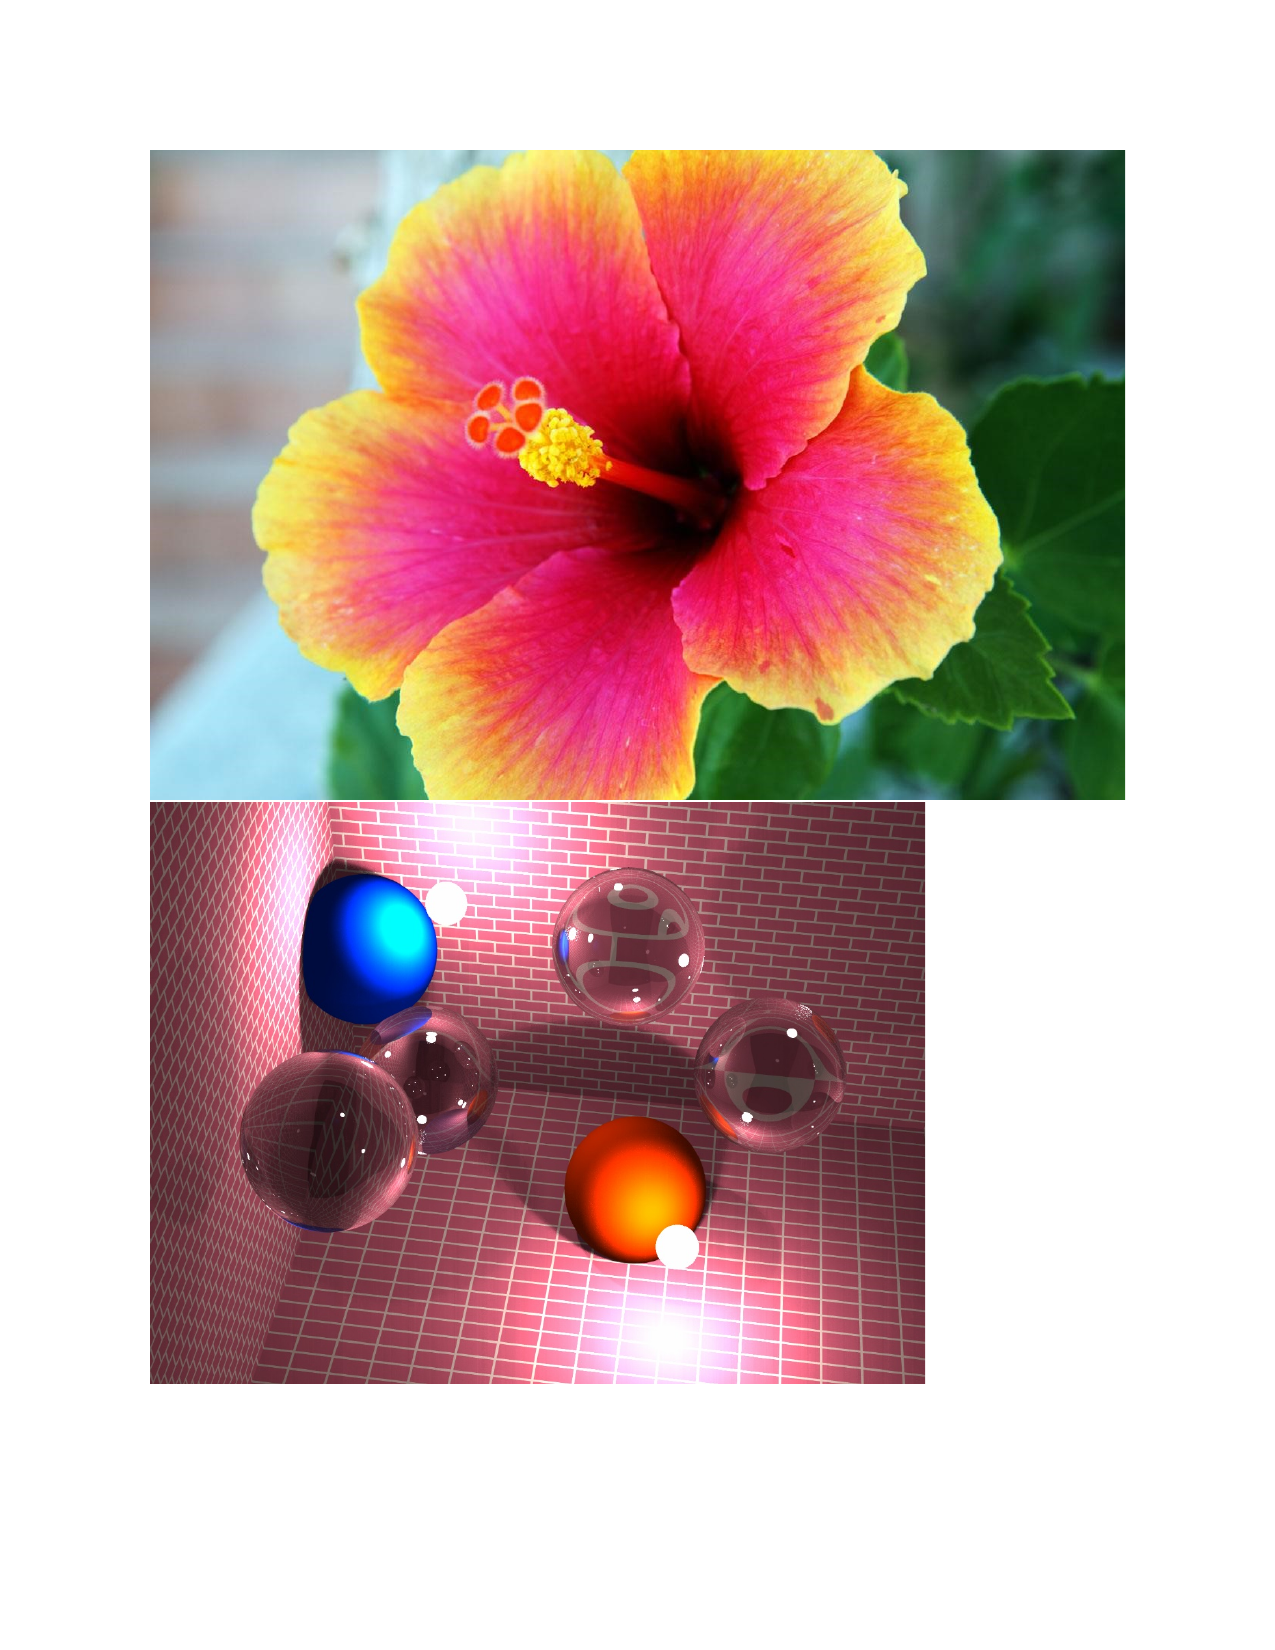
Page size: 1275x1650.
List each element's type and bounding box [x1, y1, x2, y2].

picture [150, 802, 926, 1384]
picture [150, 150, 1125, 800]
